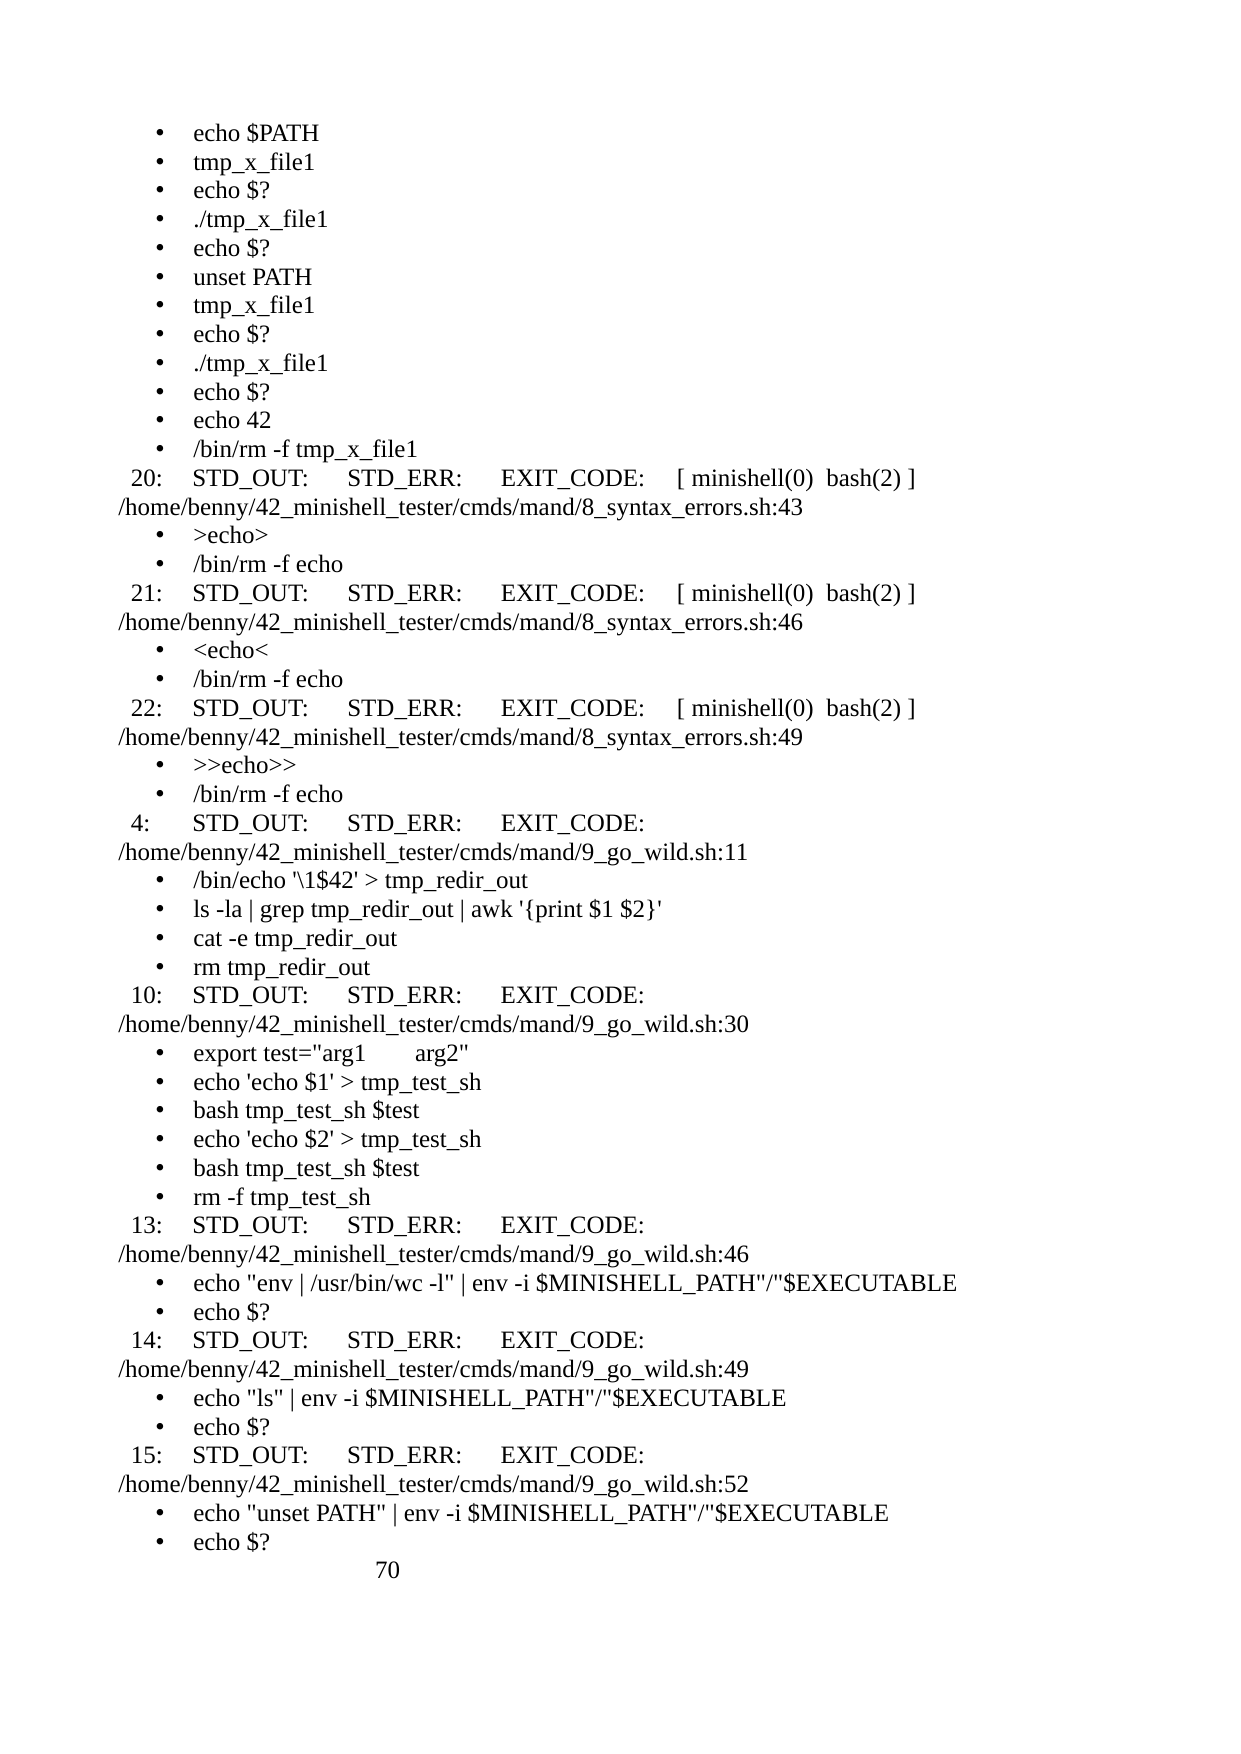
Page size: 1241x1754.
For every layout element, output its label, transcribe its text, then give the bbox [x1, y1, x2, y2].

text 20: STD_OUT: ✅ STD_ERR: ✅ EXIT_CODE: ❌ [ minishell(0) bash(2) ] /home/benny/42_minishell_tester/cmds/mand/8_syntax_errors.sh:43 [118, 463, 1122, 521]
text 13: STD_OUT: ❌ STD_ERR: ❌ EXIT_CODE: ✅ /home/benny/42_minishell_tester/cmds/mand/9_go_wild.sh:46 [118, 1211, 1122, 1268]
list <echo< [156, 636, 1122, 664]
list >>echo>> [156, 751, 1122, 779]
text 15: STD_OUT: ❌ STD_ERR: ❌ EXIT_CODE: ✅ /home/benny/42_minishell_tester/cmds/mand/9_go_wild.sh:52 [118, 1441, 1122, 1498]
list bash tmp_test_sh $test [156, 1096, 1122, 1124]
list rm tmp_redir_out [156, 952, 1122, 981]
list echo 'echo $1' > tmp_test_sh [156, 1067, 1122, 1096]
list /bin/echo '\1$42' > tmp_redir_out [156, 866, 1122, 894]
list echo $? [156, 377, 1122, 406]
list >echo> [156, 521, 1122, 549]
list echo "unset PATH" | env -i $MINISHELL_PATH"/"$EXECUTABLE [156, 1498, 1122, 1527]
list ./tmp_x_file1 [156, 348, 1122, 377]
list /bin/rm -f tmp_x_file1 [156, 434, 1122, 463]
list echo $? [156, 233, 1122, 262]
list /bin/rm -f echo [156, 549, 1122, 578]
list ./tmp_x_file1 [156, 204, 1122, 233]
text ❌ 70 [118, 1556, 1122, 1584]
list bash tmp_test_sh $test [156, 1153, 1122, 1182]
list echo $? [156, 1527, 1122, 1556]
list tmp_x_file1 [156, 147, 1122, 176]
text 22: STD_OUT: ✅ STD_ERR: ✅ EXIT_CODE: ❌ [ minishell(0) bash(2) ] /home/benny/42_minishell_tester/cmds/mand/8_syntax_errors.sh:49 [118, 693, 1122, 751]
list echo 'echo $2' > tmp_test_sh [156, 1124, 1122, 1153]
list rm -f tmp_test_sh [156, 1182, 1122, 1211]
text 10: STD_OUT: ❌ STD_ERR: ❌ EXIT_CODE: ✅ /home/benny/42_minishell_tester/cmds/mand/9_go_wild.sh:30 [118, 981, 1122, 1038]
text 14: STD_OUT: ❌ STD_ERR: ❌ EXIT_CODE: ✅ /home/benny/42_minishell_tester/cmds/mand/9_go_wild.sh:49 [118, 1326, 1122, 1383]
list tmp_x_file1 [156, 291, 1122, 319]
list echo $? [156, 1297, 1122, 1326]
text 21: STD_OUT: ✅ STD_ERR: ✅ EXIT_CODE: ❌ [ minishell(0) bash(2) ] /home/benny/42_minishell_tester/cmds/mand/8_syntax_errors.sh:46 [118, 578, 1122, 636]
list cat -e tmp_redir_out [156, 923, 1122, 952]
list export test="arg1 arg2" [156, 1038, 1122, 1067]
list unset PATH [156, 262, 1122, 291]
list echo $PATH [156, 118, 1122, 147]
list echo $? [156, 176, 1122, 204]
list echo $? [156, 1412, 1122, 1441]
list /bin/rm -f echo [156, 779, 1122, 808]
list echo 42 [156, 406, 1122, 434]
list ls -la | grep tmp_redir_out | awk '{print $1 $2}' [156, 894, 1122, 923]
list echo "env | /usr/bin/wc -l" | env -i $MINISHELL_PATH"/"$EXECUTABLE [156, 1268, 1122, 1297]
list echo "ls" | env -i $MINISHELL_PATH"/"$EXECUTABLE [156, 1383, 1122, 1412]
list echo $? [156, 319, 1122, 348]
text 4: STD_OUT: ❌ STD_ERR: ✅ EXIT_CODE: ✅ /home/benny/42_minishell_tester/cmds/mand/9_go_wild.sh:11 [118, 808, 1122, 866]
list /bin/rm -f echo [156, 664, 1122, 693]
